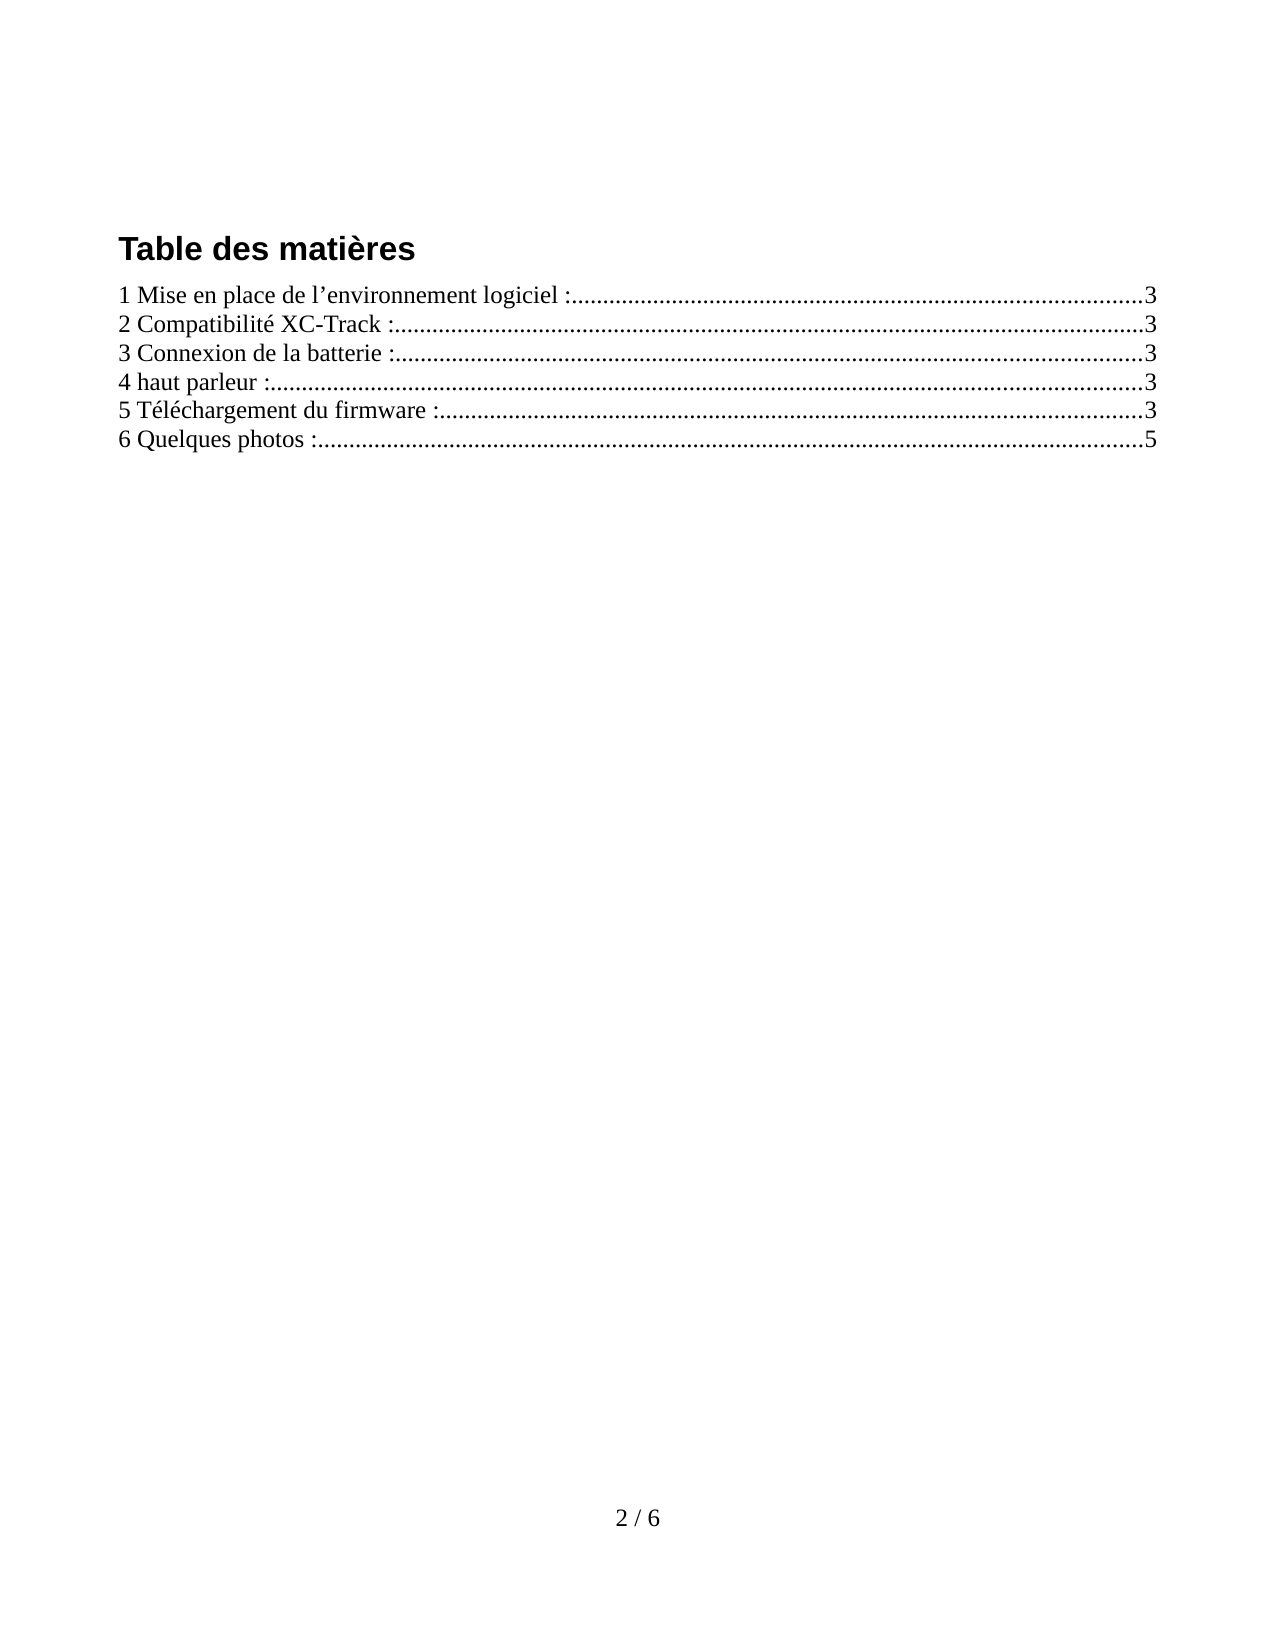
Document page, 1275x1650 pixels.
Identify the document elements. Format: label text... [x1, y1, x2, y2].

text 4 haut parleur : 3 [118, 367, 1157, 395]
subtitle Table des matières [118, 229, 1157, 268]
text 5 Téléchargement du firmware : 3 [118, 395, 1157, 424]
text 1 Mise en place de l’environnement logiciel : 3 [118, 280, 1157, 309]
text 3 Connexion de la batterie : 3 [118, 338, 1157, 367]
text 2 Compatibilité XC-Track : 3 [118, 309, 1157, 338]
text 6 Quelques photos : 5 [118, 424, 1157, 453]
